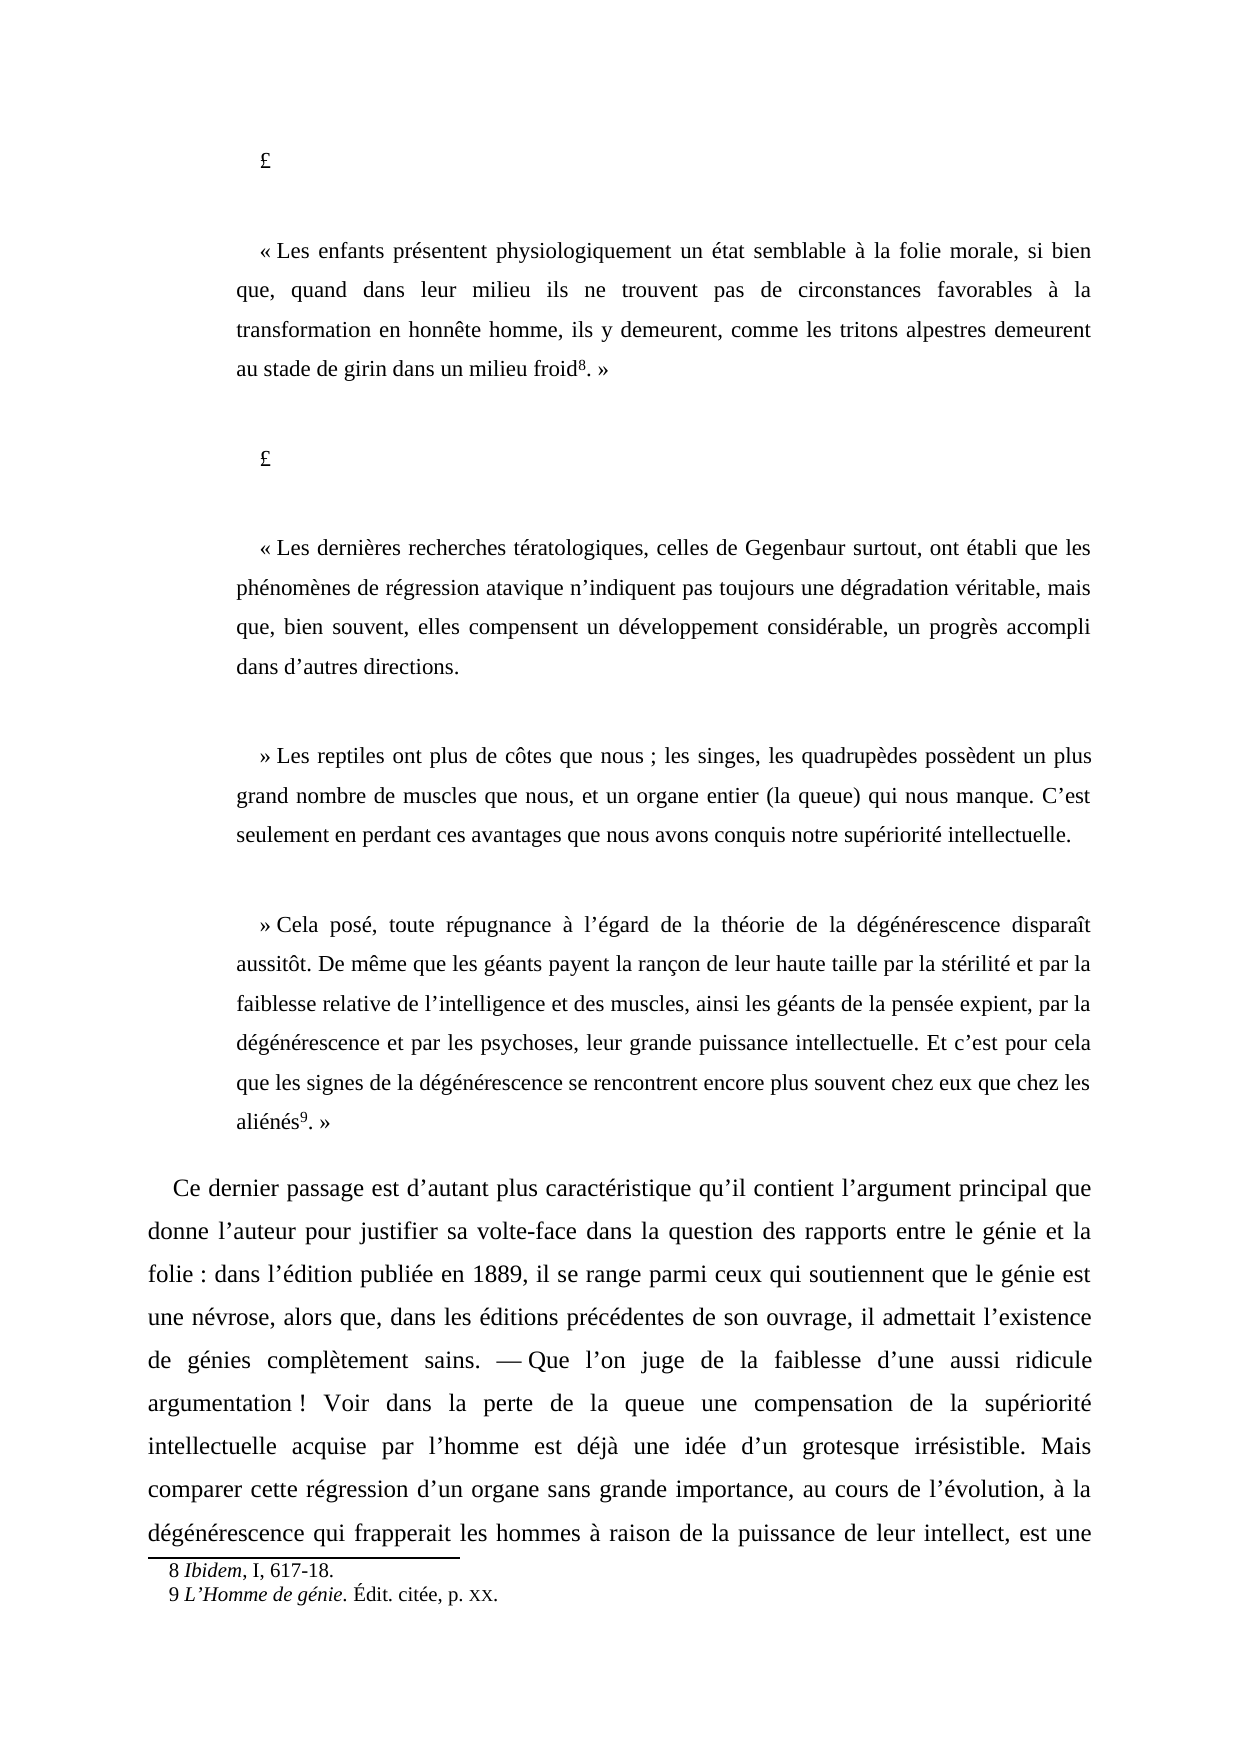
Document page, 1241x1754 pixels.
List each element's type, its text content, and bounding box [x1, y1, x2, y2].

text £ [236, 445, 1093, 471]
text Ibidem, I, 617-18. [148, 1558, 1093, 1582]
text » Cela posé, toute répugnance à l’égard de la théorie de la dégénérescence disparaît aussitôt. De même que les géants payent la rançon de leur haute taille par la stérilité et par la faiblesse relative de l’intelligence et des muscles, ainsi les géants de la pensée expient, par la dégénérescence et par les psychoses, leur grande puissance intellectuelle. Et c’est pour cela que les signes de la dégénérescence se rencontrent encore plus souvent chez eux que chez les aliénés. » [236, 911, 1093, 1134]
text « Les dernières recherches tératologiques, celles de Gegenbaur surtout, ont établi que les phénomènes de régression atavique n’indiquent pas toujours une dégradation véritable, mais que, bien souvent, elles compensent un développement considérable, un progrès accompli dans d’autres directions. [236, 534, 1093, 679]
text « Les enfants présentent physiologiquement un état semblable à la folie morale, si bien que, quand dans leur milieu ils ne trouvent pas de circonstances favorables à la transformation en honnête homme, ils y demeurent, comme les tritons alpestres demeurent au stade de girin dans un milieu froid. » [236, 237, 1093, 382]
text £ [236, 148, 1093, 174]
text » Les reptiles ont plus de côtes que nous ; les singes, les quadrupèdes possèdent un plus grand nombre de muscles que nous, et un organe entier (la queue) qui nous manque. C’est seulement en perdant ces avantages que nous avons conquis notre supériorité intellectuelle. [236, 742, 1093, 848]
text L’Homme de génie. Édit. citée, p. xx. [148, 1582, 1093, 1606]
text Ce dernier passage est d’autant plus caractéristique qu’il contient l’argument principal que donne l’auteur pour justifier sa volte-face dans la question des rapports entre le génie et la folie : dans l’édition publiée en 1889, il se range parmi ceux qui soutiennent que le génie est une névrose, alors que, dans les éditions précédentes de son ouvrage, il admettait l’existence de génies complètement sains. — Que l’on juge de la faiblesse d’une aussi ridicule argumentation ! Voir dans la perte de la queue une compensation de la supériorité intellectuelle acquise par l’homme est déjà une idée d’un grotesque irrésistible. Mais comparer cette régression d’un organe sans grande importance, au cours de l’évolution, à la dégénérescence qui frapperait les hommes à raison de la puissance de leur intellect, est une [148, 1173, 1093, 1546]
